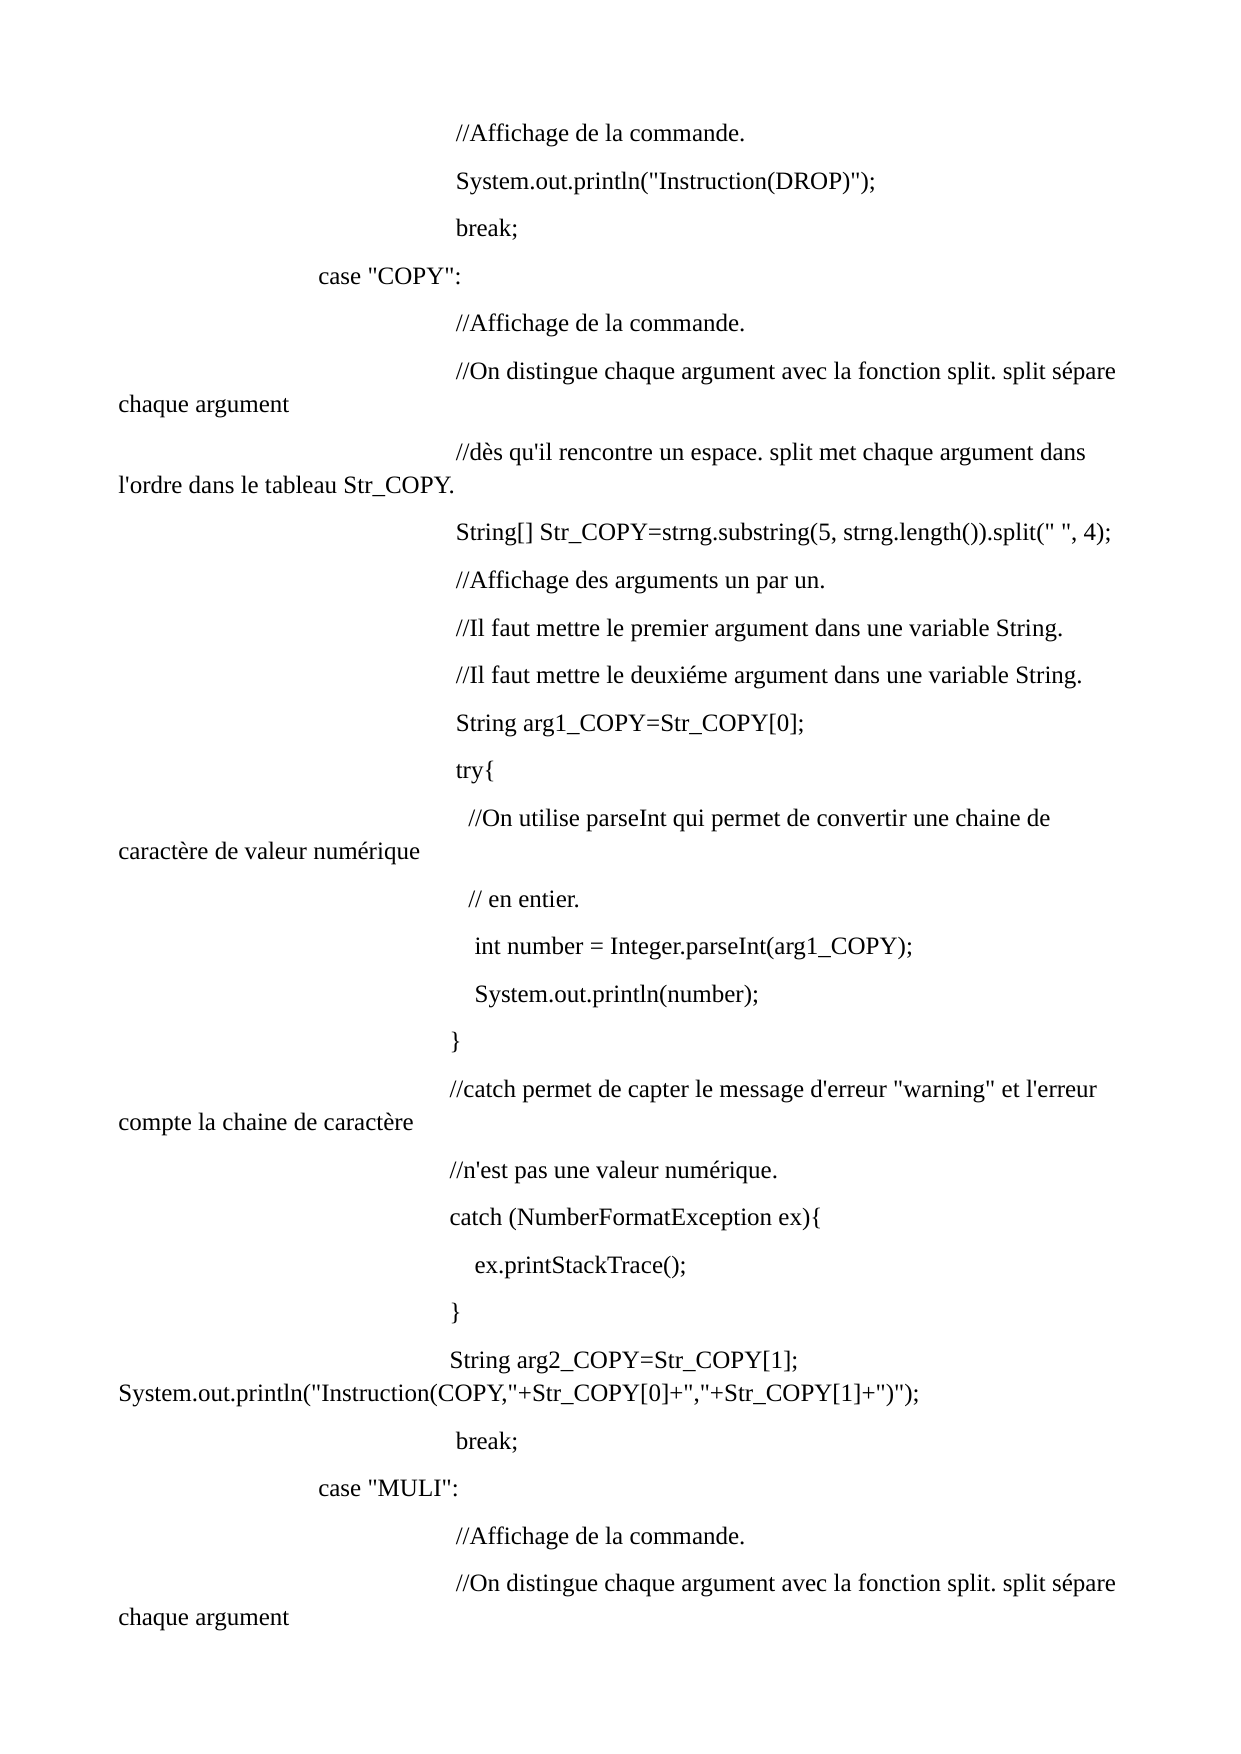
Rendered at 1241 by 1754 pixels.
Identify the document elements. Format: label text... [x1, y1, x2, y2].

text //Affichage des arguments un par un. [118, 565, 1122, 594]
text System.out.println(number); [118, 979, 1122, 1008]
text //dès qu'il rencontre un espace. split met chaque argument dans l'ordre dans le tableau Str_COPY. [118, 437, 1122, 498]
text int number = Integer.parseInt(arg1_COPY); [118, 931, 1122, 960]
text case "MULI": [118, 1473, 1122, 1502]
text //n'est pas une valeur numérique. [118, 1155, 1122, 1183]
text ex.printStackTrace(); [118, 1250, 1122, 1279]
text //On distingue chaque argument avec la fonction split. split sépare chaque argument [118, 1568, 1122, 1630]
text try{ [118, 755, 1122, 784]
text String arg2_COPY=Str_COPY[1]; System.out.println("Instruction(COPY,"+Str_COPY[0]+","+Str_COPY[1]+")"); [118, 1345, 1122, 1407]
text //Affichage de la commande. [118, 118, 1122, 147]
text catch (NumberFormatException ex){ [118, 1202, 1122, 1231]
text //On distingue chaque argument avec la fonction split. split sépare chaque argument [118, 356, 1122, 418]
text } [118, 1297, 1122, 1326]
text //On utilise parseInt qui permet de convertir une chaine de caractère de valeur numérique [118, 803, 1122, 865]
text //Il faut mettre le deuxiéme argument dans une variable String. [118, 660, 1122, 689]
text String arg1_COPY=Str_COPY[0]; [118, 708, 1122, 737]
text } [118, 1026, 1122, 1055]
text System.out.println("Instruction(DROP)"); [118, 166, 1122, 194]
text break; [118, 1426, 1122, 1454]
text String[] Str_COPY=strng.substring(5, strng.length()).split(" ", 4); [118, 517, 1122, 546]
text // en entier. [118, 884, 1122, 912]
text break; [118, 213, 1122, 242]
text case "COPY": [118, 261, 1122, 290]
text //catch permet de capter le message d'erreur "warning" et l'erreur compte la chaine de caractère [118, 1074, 1122, 1136]
text //Affichage de la commande. [118, 1521, 1122, 1550]
text //Il faut mettre le premier argument dans une variable String. [118, 613, 1122, 641]
text //Affichage de la commande. [118, 308, 1122, 337]
